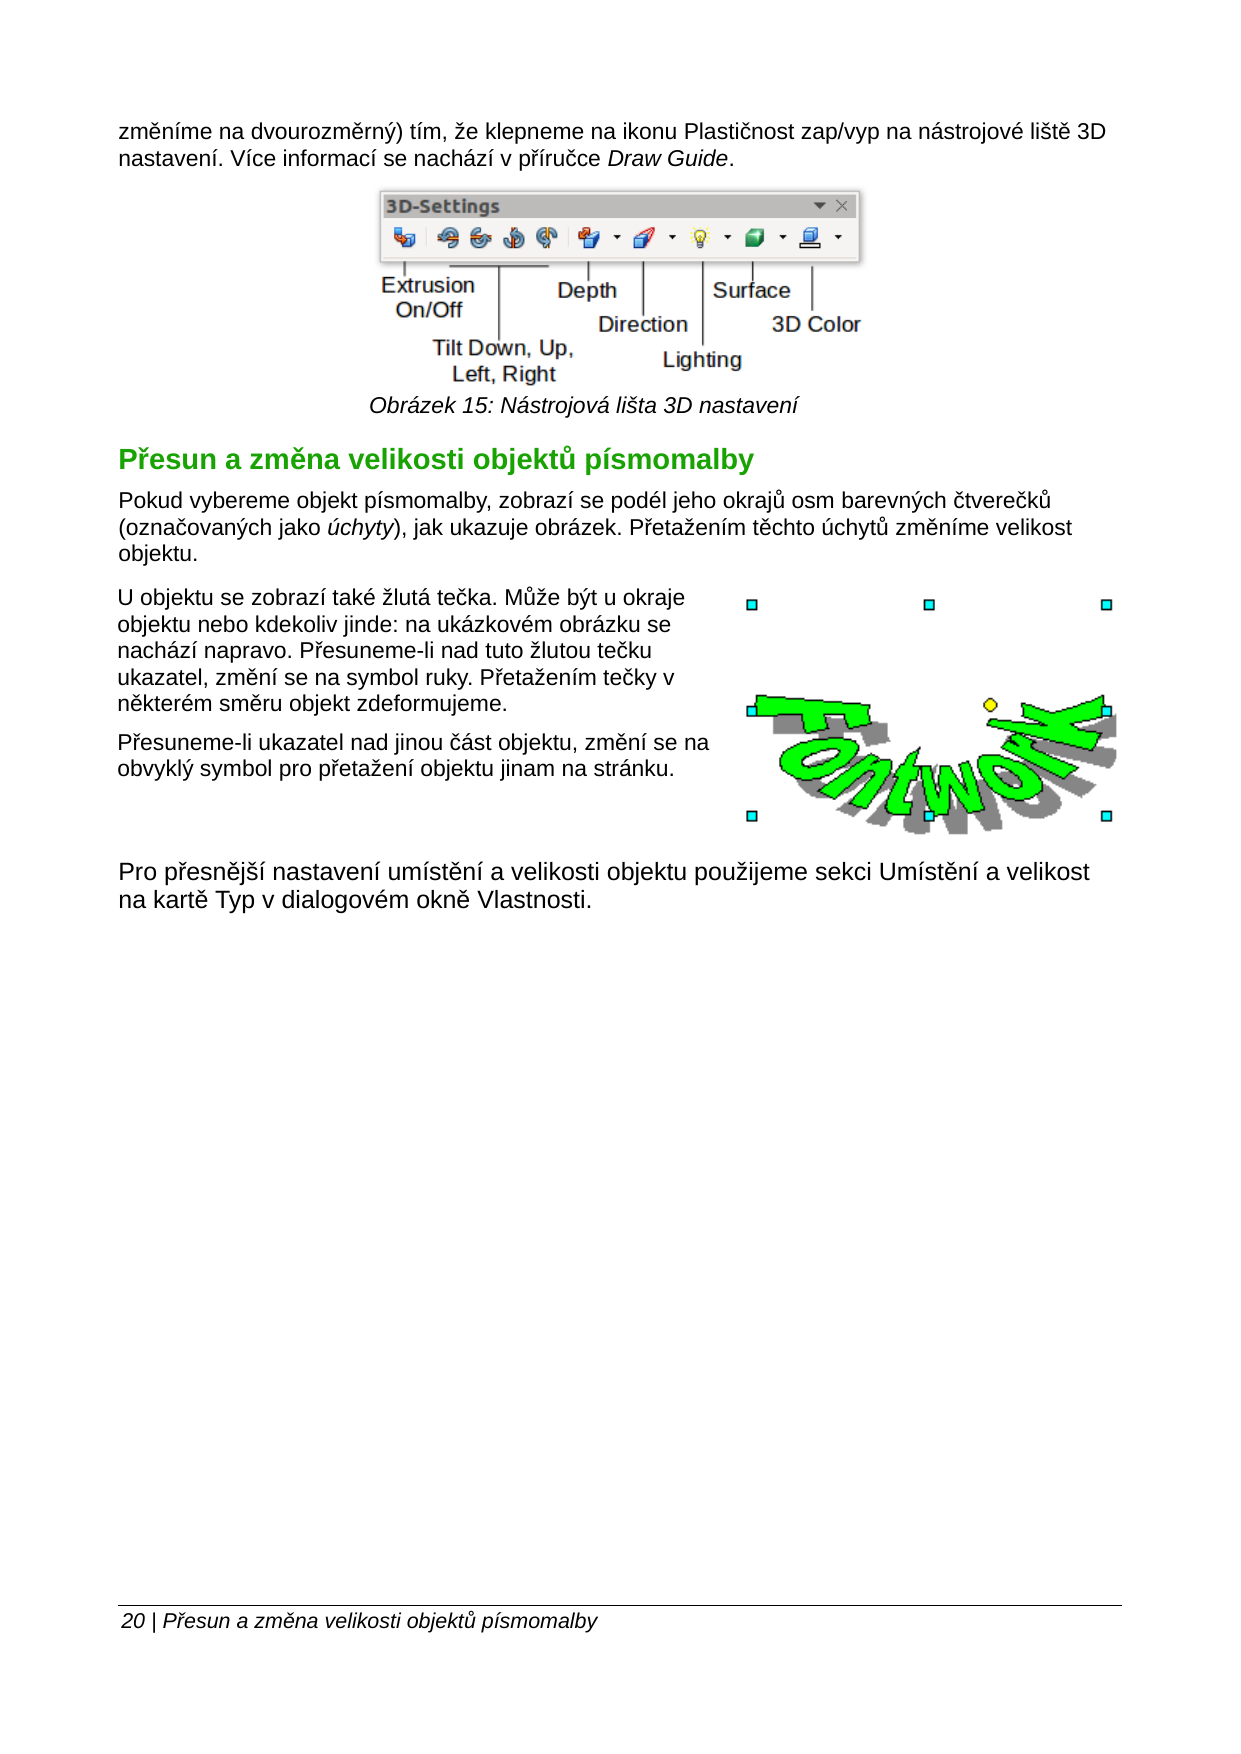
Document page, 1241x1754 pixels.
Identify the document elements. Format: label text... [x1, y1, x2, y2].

text Pokud vybereme objekt písmomalby, zobrazí se podél jeho okrajů osm barevných čtverečků (označovaných jako úchyty), jak ukazuje obrázek. Přetažením těchto úchytů změníme velikost objektu. [118, 487, 1122, 566]
text Pro přesnější nastavení umístění a velikosti objektu použijeme sekci Umístění a velikost na kartě Typ v dialogovém okně Vlastnosti. [118, 857, 1122, 914]
subtitle Přesun a změna velikosti objektů písmomalby [118, 442, 1122, 475]
table_header [725, 579, 1122, 857]
text Obrázek 15: Nástrojová lišta 3D nastavení [369, 392, 871, 418]
picture [742, 584, 1117, 836]
text změníme na dvourozměrný) tím, že klepneme na ikonu Plastičnost zap/vyp na nástrojové liště 3D nastavení. Více informací se nachází v příručce Draw Guide. [118, 118, 1122, 171]
table_header U objektu se zobrazí také žlutá tečka. Může být u okraje objektu nebo kdekoliv jinde: na ukázkovém obrázku se nachází napravo. Přesuneme-li nad tuto žlutou tečku ukazatel, změní se na symbol ruky. Přetažením tečky v některém směru objekt zdeformujeme. Přesuneme-li ukazatel nad jinou část objektu, změní se na obvyklý symbol pro přetažení objektu jinam na stránku. [111, 579, 725, 857]
picture [368, 183, 872, 392]
